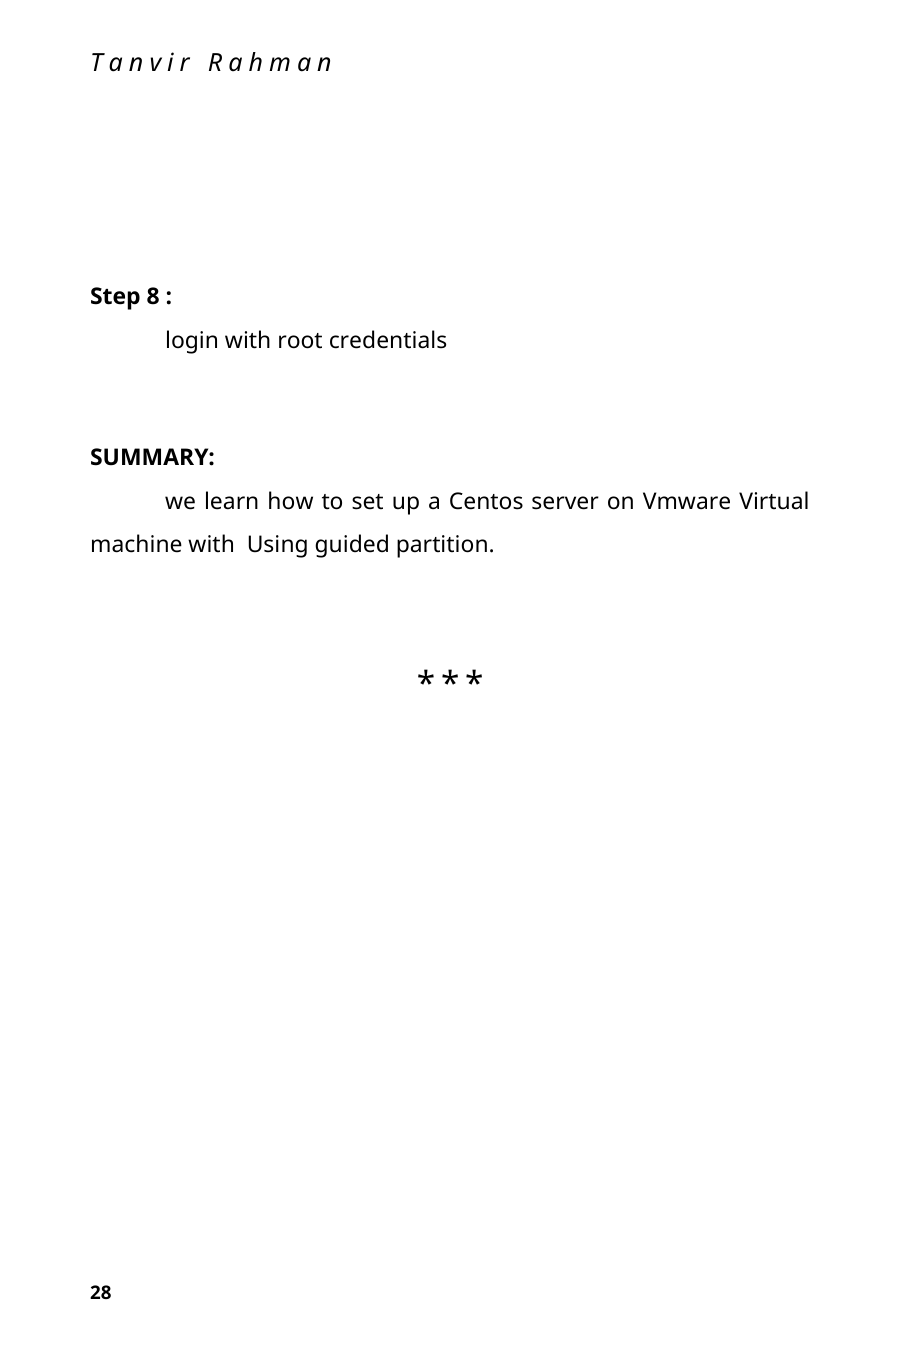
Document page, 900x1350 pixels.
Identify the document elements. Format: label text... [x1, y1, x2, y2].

text SUMMARY: [90, 441, 810, 472]
text login with root credentials [90, 324, 810, 355]
text Step 8 : [90, 280, 810, 311]
text we learn how to set up a Centos server on Vmware Virtual machine with Using guided partition. [90, 485, 810, 560]
text *** [90, 660, 810, 705]
